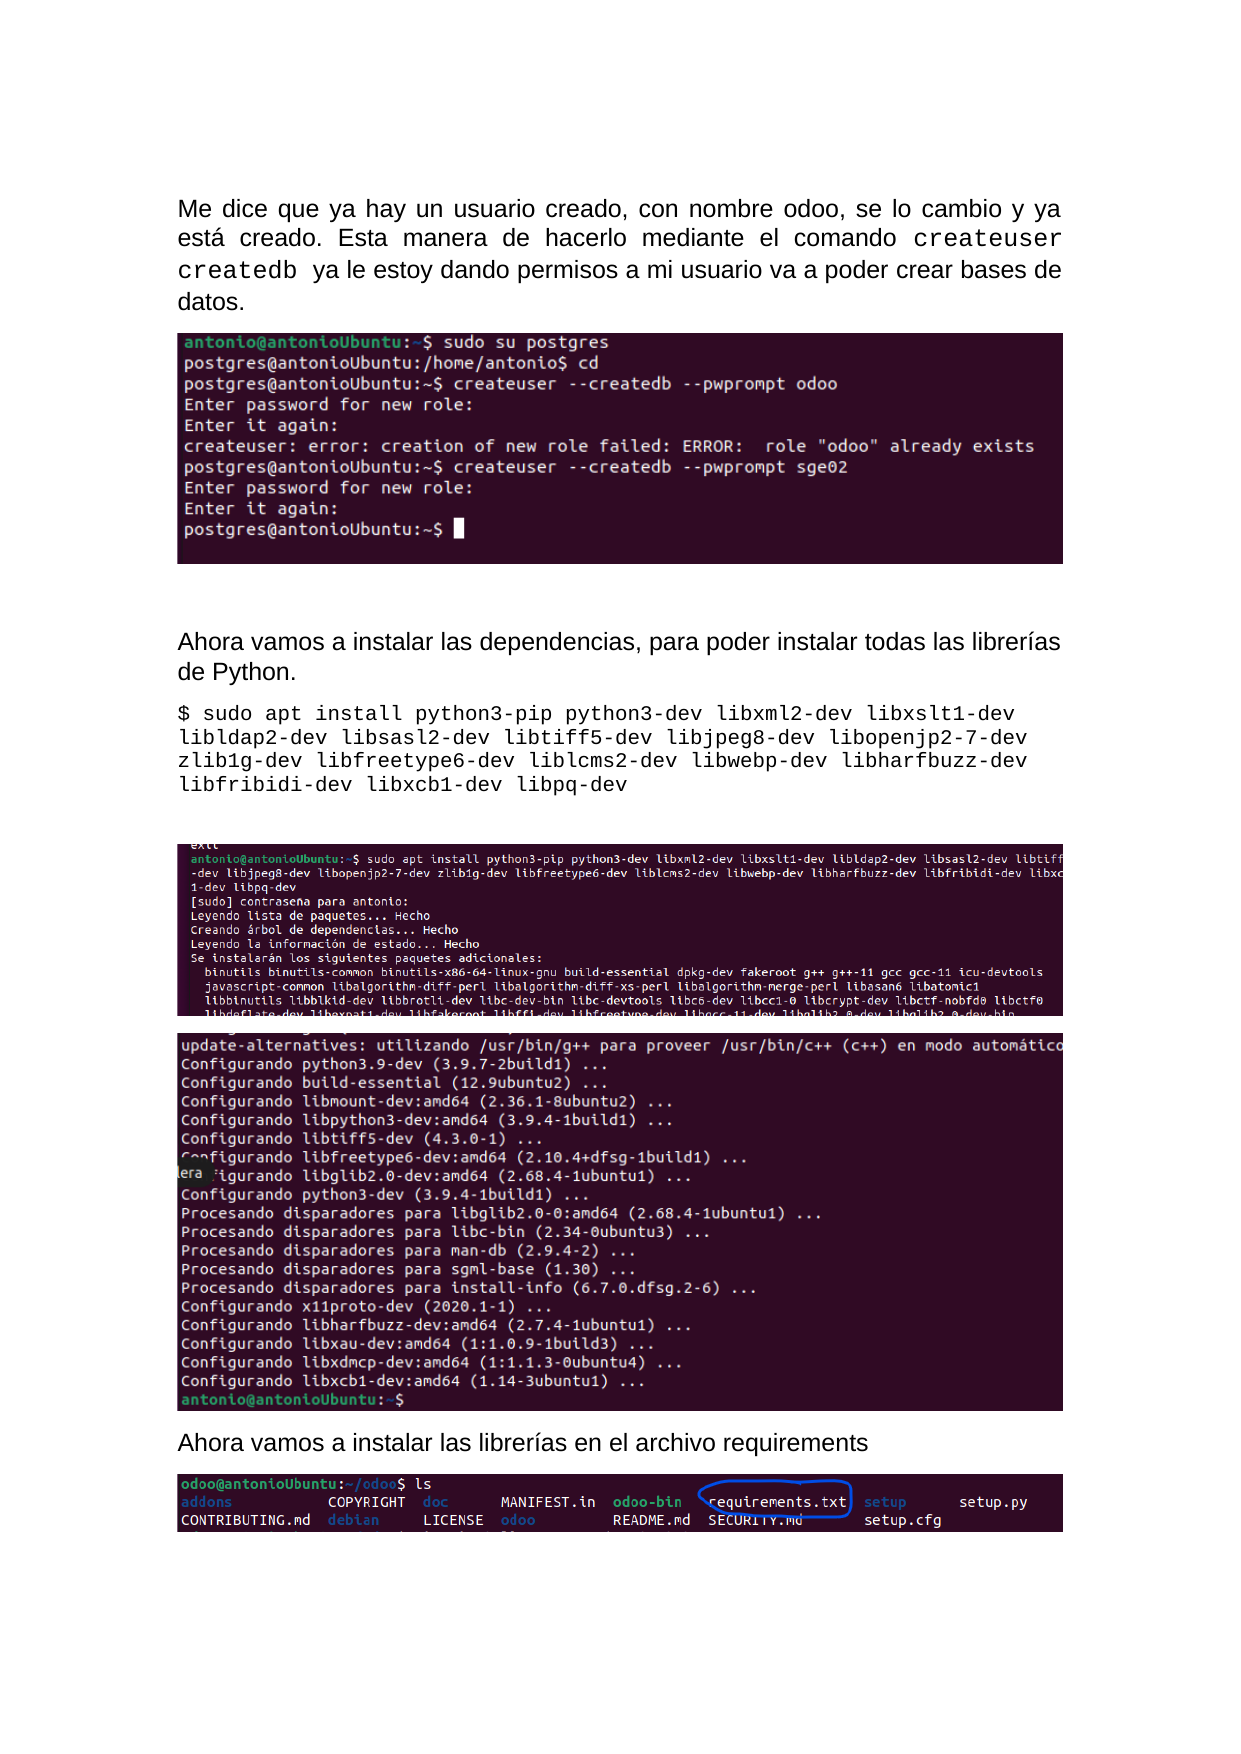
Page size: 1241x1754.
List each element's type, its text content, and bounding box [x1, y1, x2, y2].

text Me dice que ya hay un usuario creado, con nombre odoo, se lo cambio y ya está creado. Esta manera de hacerlo mediante el comando createuser createdb ya le estoy dando permisos a mi usuario va a poder crear bases de datos. [177, 194, 1063, 316]
text Ahora vamos a instalar las librerías en el archivo requirements [177, 1428, 1063, 1457]
text $ sudo apt install python3-pip python3-dev libxml2-dev libxslt1-dev libldap2-dev libsasl2-dev libtiff5-dev libjpeg8-dev libopenjp2-7-dev zlib1g-dev libfreetype6-dev liblcms2-dev libwebp-dev libharfbuzz-dev libfribidi-dev libxcb1-dev libpq-dev [177, 703, 1063, 798]
text Ahora vamos a instalar las dependencias, para poder instalar todas las librerías de Python. [177, 627, 1063, 686]
